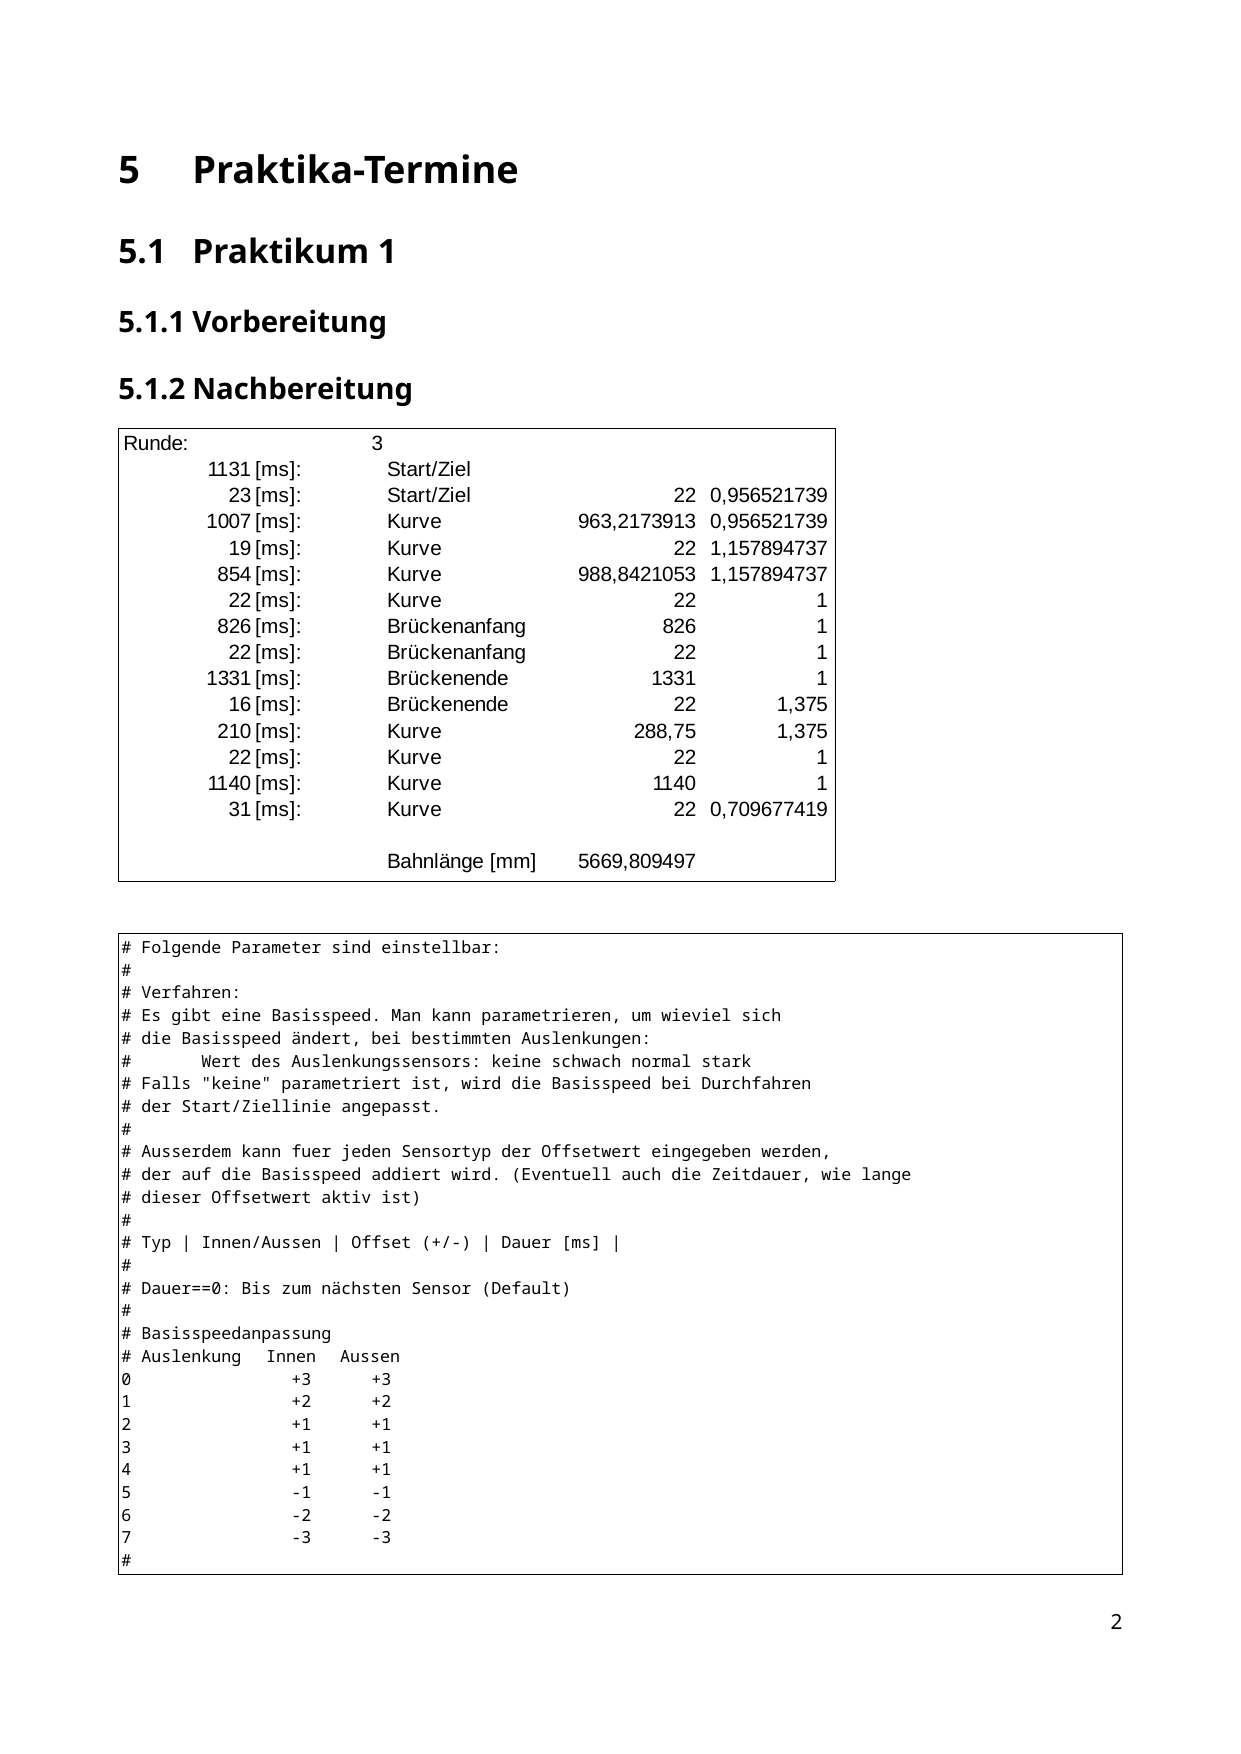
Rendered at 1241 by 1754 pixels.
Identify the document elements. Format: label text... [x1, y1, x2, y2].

text # die Basisspeed ändert, bei bestimmten Auslenkungen: [119, 1023, 1122, 1046]
text 1 +2 +2 [119, 1387, 1122, 1409]
text 5 -1 -1 [119, 1478, 1122, 1500]
subtitle Vorbereitung [118, 301, 1122, 341]
text # dieser Offsetwert aktiv ist) [119, 1182, 1122, 1205]
subtitle Praktikum 1 [118, 228, 1122, 274]
text # [119, 1251, 1122, 1273]
text # Es gibt eine Basisspeed. Man kann parametrieren, um wieviel sich [119, 1001, 1122, 1023]
text 0 +3 +3 [119, 1364, 1122, 1387]
text # der Start/Ziellinie angepasst. [119, 1092, 1122, 1114]
text 4 +1 +1 [119, 1455, 1122, 1478]
text # [119, 955, 1122, 978]
text # [119, 1546, 1122, 1574]
text # Dauer==0: Bis zum nächsten Sensor (Default) [119, 1273, 1122, 1296]
text 2 +1 +1 [119, 1409, 1122, 1432]
text # der auf die Basisspeed addiert wird. (Eventuell auch die Zeitdauer, wie lange [119, 1160, 1122, 1182]
text # [119, 1296, 1122, 1319]
text # Folgende Parameter sind einstellbar: [119, 934, 1122, 955]
text 7 -3 -3 [119, 1523, 1122, 1546]
text # Auslenkung Innen Aussen [119, 1341, 1122, 1364]
text # Ausserdem kann fuer jeden Sensortyp der Offsetwert eingegeben werden, [119, 1137, 1122, 1160]
text 3 +1 +1 [119, 1432, 1122, 1455]
text # [119, 1205, 1122, 1228]
text # [119, 1114, 1122, 1137]
text 6 -2 -2 [119, 1500, 1122, 1523]
subtitle Nachbereitung [118, 368, 1122, 408]
text # Typ | Innen/Aussen | Offset (+/-) | Dauer [ms] | [119, 1228, 1122, 1251]
text # Verfahren: [119, 978, 1122, 1001]
text # Wert des Auslenkungssensors: keine schwach normal stark [119, 1046, 1122, 1069]
subtitle Praktika-Termine [118, 143, 1122, 195]
text # Falls "keine" parametriert ist, wird die Basisspeed bei Durchfahren [119, 1069, 1122, 1092]
text # Basisspeedanpassung [119, 1319, 1122, 1341]
